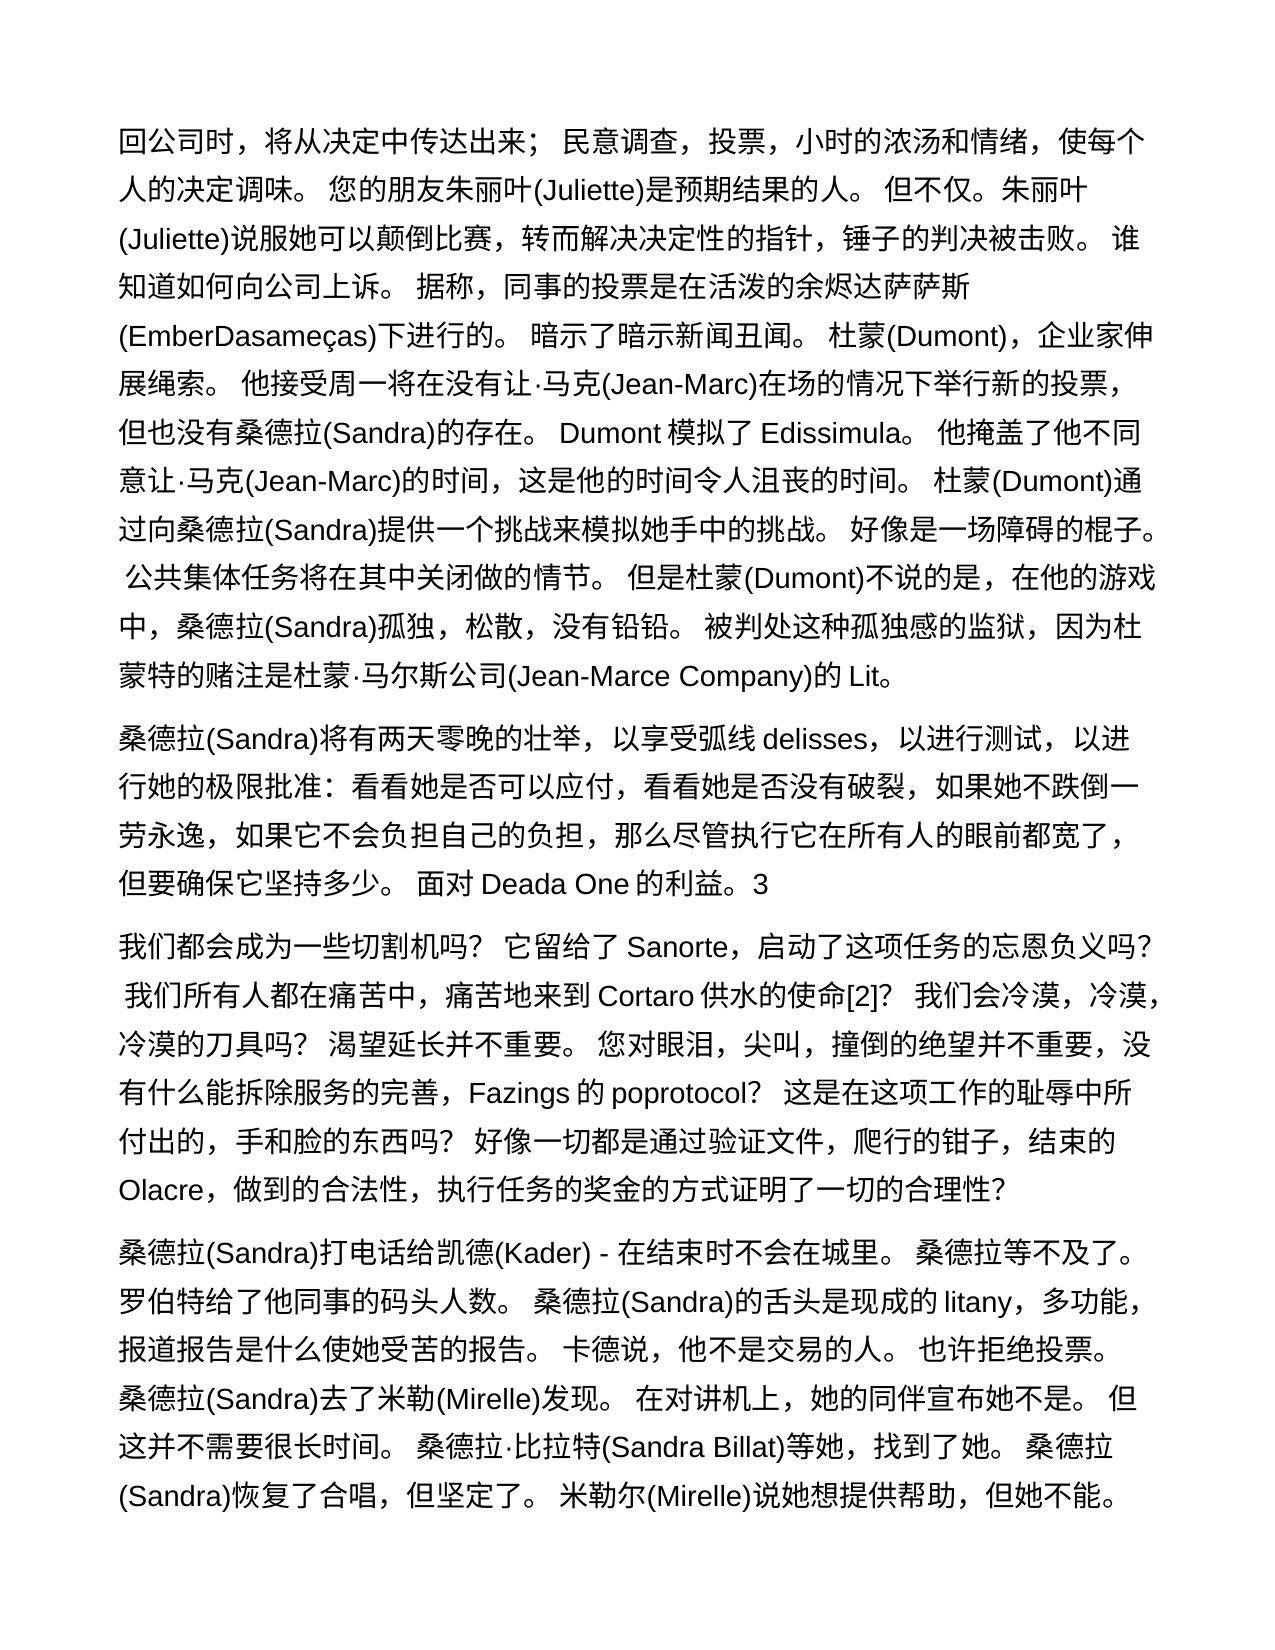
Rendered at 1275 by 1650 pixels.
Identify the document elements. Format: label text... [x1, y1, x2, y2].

text 二然后，桑德拉(Sandra)将遭受第一个深深的肢解_ nadifier _;被禁止，将医疗保健，陶醉于作品的酒吧，但现在敢于崛起，充满勇气，信仰，挑战； 他被填满的空白所淹没，并声称自己是或几乎是。 她知道，我们都知道，愿意逃脱，愿意返回公司，没有更多的工作，门说，桑德拉·比拉特(Sandra Billat)被困在外面； 他每天与他分享了Astareereas的同事团队在投票中丢弃了他的全民投票。 正是在他缺席的情况下，让·马尔克(Jean-Marcse)生产协调员在电子表格中进行了计算，测量，测试，测试，每日符号。 在结束时，他得出的结论是可以驳回桑德拉。 这足以使同事们更多地工作，颜色将“占据”桑德拉病的含糊不清。 作为交换，这是“共同合作工作”，_合作者将以临时津贴进行敬意。 在董事会，时间，市场，市场的气氛下，毕竟无法与中国森林人平等竞争，并且有必要增加目标计划，以根据处方进行支出干燥处方。符合“全部”的利益的功能性登哥尼式。不用说，在讨价还价的压力下，这取决于员工职能的决定。 桑德拉被解雇。 准备在周五返回公司时，将从决定中传达出来； 民意调查，投票，小时的浓汤和情绪，使每个人的决定调味。 您的朋友朱丽叶(Juliette)是预期结果的人。 但不仅。朱丽叶(Juliette)说服她可以颠倒比赛，转而解决决定性的指针，锤子的判决被击败。 谁知道如何向公司上诉。 据称，同事的投票是在活泼的余烬达萨萨斯(EmberDasameças)下进行的。 暗示了暗示新闻丑闻。 杜蒙(Dumont)，企业家伸展绳索。 他接受周一将在没有让·马克(Jean-Marc)在场的情况下举行新的投票，但也没有桑德拉(Sandra)的存在。 Dumont模拟了Edissimula。 他掩盖了他不同意让·马克(Jean-Marc)的时间，这是他的时间令人沮丧的时间。 杜蒙(Dumont)通过向桑德拉(Sandra)提供一个挑战来模拟她手中的挑战。 好像是一场障碍的棍子。 公共集体任务将在其中关闭做的情节。 但是杜蒙(Dumont)不说的是，在他的游戏中，桑德拉(Sandra)孤独，松散，没有铅铅。 被判处这种孤独感的监狱，因为杜蒙特的赌注是杜蒙·马尔斯公司(Jean-Marce Company)的Lit。 [118, 118, 1157, 694]
text 桑德拉(Sandra)将有两天零晚的壮举，以享受弧线delisses，以进行测试，以进行她的极限批准：看看她是否可以应付，看看她是否没有破裂，如果她不跌倒一劳永逸，如果它不会负担自己的负担，那么尽管执行它在所有人的眼前都宽了，但要确保它坚持多少。 面对Deada One的利益。3 [118, 715, 1157, 903]
text 桑德拉(Sandra)打电话给凯德(Kader) - 在结束时不会在城里。 桑德拉等不及了。 罗伯特给了他同事的码头人数。 桑德拉(Sandra)的舌头是现成的litany，多功能，报道报告是什么使她受苦的报告。 卡德说，他不是交易的人。 也许拒绝投票。 桑德拉(Sandra)去了米勒(Mirelle)发现。 在对讲机上，她的同伴宣布她不是。 但这并不需要很长时间。 桑德拉·比拉特(Sandra Billat)等她，找到了她。 桑德拉(Sandra)恢复了合唱，但坚定了。 米勒尔(Mirelle)说她想提供帮助，但她不能。 [118, 1230, 1157, 1515]
text 我们都会成为一些切割机吗？ 它留给了Sanorte，启动了这项任务的忘恩负义吗？ 我们所有人都在痛苦中，痛苦地来到Cortaro供水的使命[2]？ 我们会冷漠，冷漠，冷漠的刀具吗？ 渴望延长并不重要。 您对眼泪，尖叫，撞倒的绝望并不重要，没有什么能拆除服务的完善，Fazings的poprotocol？ 这是在这项工作的耻辱中所付出的，手和脸的东西吗？ 好像一切都是通过验证文件，爬行的钳子，结束的Olacre，做到的合法性，执行任务的奖金的方式证明了一切的合理性？ [118, 924, 1157, 1209]
